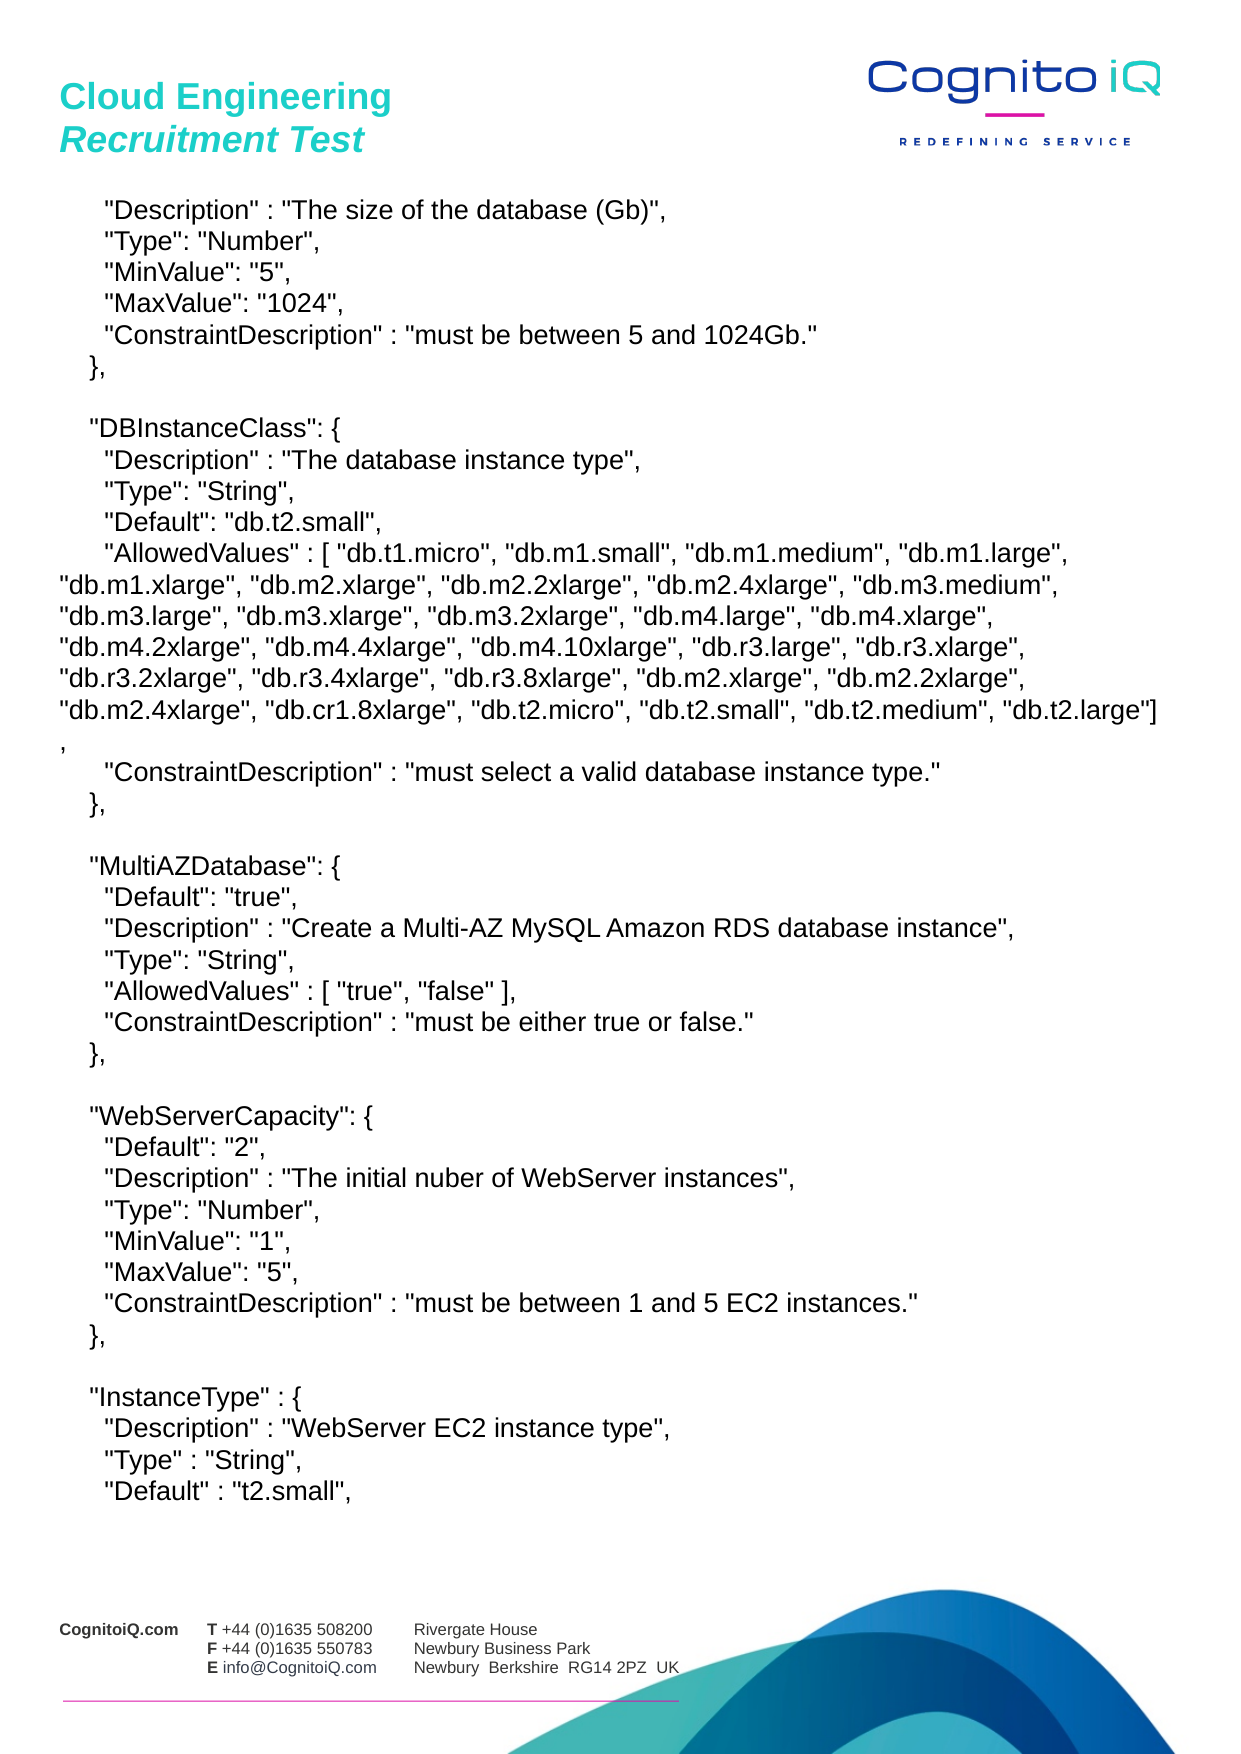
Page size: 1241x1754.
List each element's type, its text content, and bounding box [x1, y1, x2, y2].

text "Type": "Number", [59, 1194, 1181, 1225]
text "WebServerCapacity": { [59, 1100, 1181, 1131]
text "ConstraintDescription" : "must be between 5 and 1024Gb." [59, 319, 1181, 350]
text "MultiAZDatabase": { [59, 850, 1181, 881]
text "Default" : "t2.small", [59, 1475, 1181, 1506]
text }, [59, 787, 1181, 819]
text }, [59, 1037, 1181, 1069]
text "Default": "db.t2.small", [59, 506, 1181, 537]
text "ConstraintDescription" : "must be either true or false." [59, 1006, 1181, 1037]
text "Description" : "WebServer EC2 instance type", [59, 1412, 1181, 1444]
text "Default": "true", [59, 881, 1181, 912]
text "DBInstanceClass": { [59, 412, 1181, 444]
text "ConstraintDescription" : "must select a valid database instance type." [59, 756, 1181, 787]
text "MinValue": "1", [59, 1225, 1181, 1256]
picture [871, 56, 1166, 151]
text , [59, 725, 1181, 756]
text "Description" : "Create a Multi-AZ MySQL Amazon RDS database instance", [59, 912, 1181, 944]
text }, [59, 350, 1181, 381]
text "AllowedValues" : [ "db.t1.micro", "db.m1.small", "db.m1.medium", "db.m1.large", "db.m1.xlarge", "db.m2.xlarge", "db.m2.2xlarge", "db.m2.4xlarge", "db.m3.medium", "db.m3.large", "db.m3.xlarge", "db.m3.2xlarge", "db.m4.large", "db.m4.xlarge", "db.m4.2xlarge", "db.m4.4xlarge", "db.m4.10xlarge", "db.r3.large", "db.r3.xlarge", "db.r3.2xlarge", "db.r3.4xlarge", "db.r3.8xlarge", "db.m2.xlarge", "db.m2.2xlarge", "db.m2.4xlarge", "db.cr1.8xlarge", "db.t2.micro", "db.t2.small", "db.t2.medium", "db.t2.large"] [59, 537, 1181, 725]
text "Type" : "String", [59, 1444, 1181, 1475]
text "MinValue": "5", [59, 256, 1181, 287]
text "Type": "String", [59, 475, 1181, 506]
text }, [59, 1319, 1181, 1350]
text "Description" : "The size of the database (Gb)", [59, 194, 1181, 225]
text "Default": "2", [59, 1131, 1181, 1162]
text "InstanceType" : { [59, 1381, 1181, 1412]
text "MaxValue": "5", [59, 1256, 1181, 1287]
text "AllowedValues" : [ "true", "false" ], [59, 975, 1181, 1006]
text "Type": "String", [59, 944, 1181, 975]
text "Type": "Number", [59, 225, 1181, 256]
text "Description" : "The database instance type", [59, 444, 1181, 475]
text "MaxValue": "1024", [59, 287, 1181, 319]
text "Description" : "The initial nuber of WebServer instances", [59, 1162, 1181, 1194]
text "ConstraintDescription" : "must be between 1 and 5 EC2 instances." [59, 1287, 1181, 1319]
